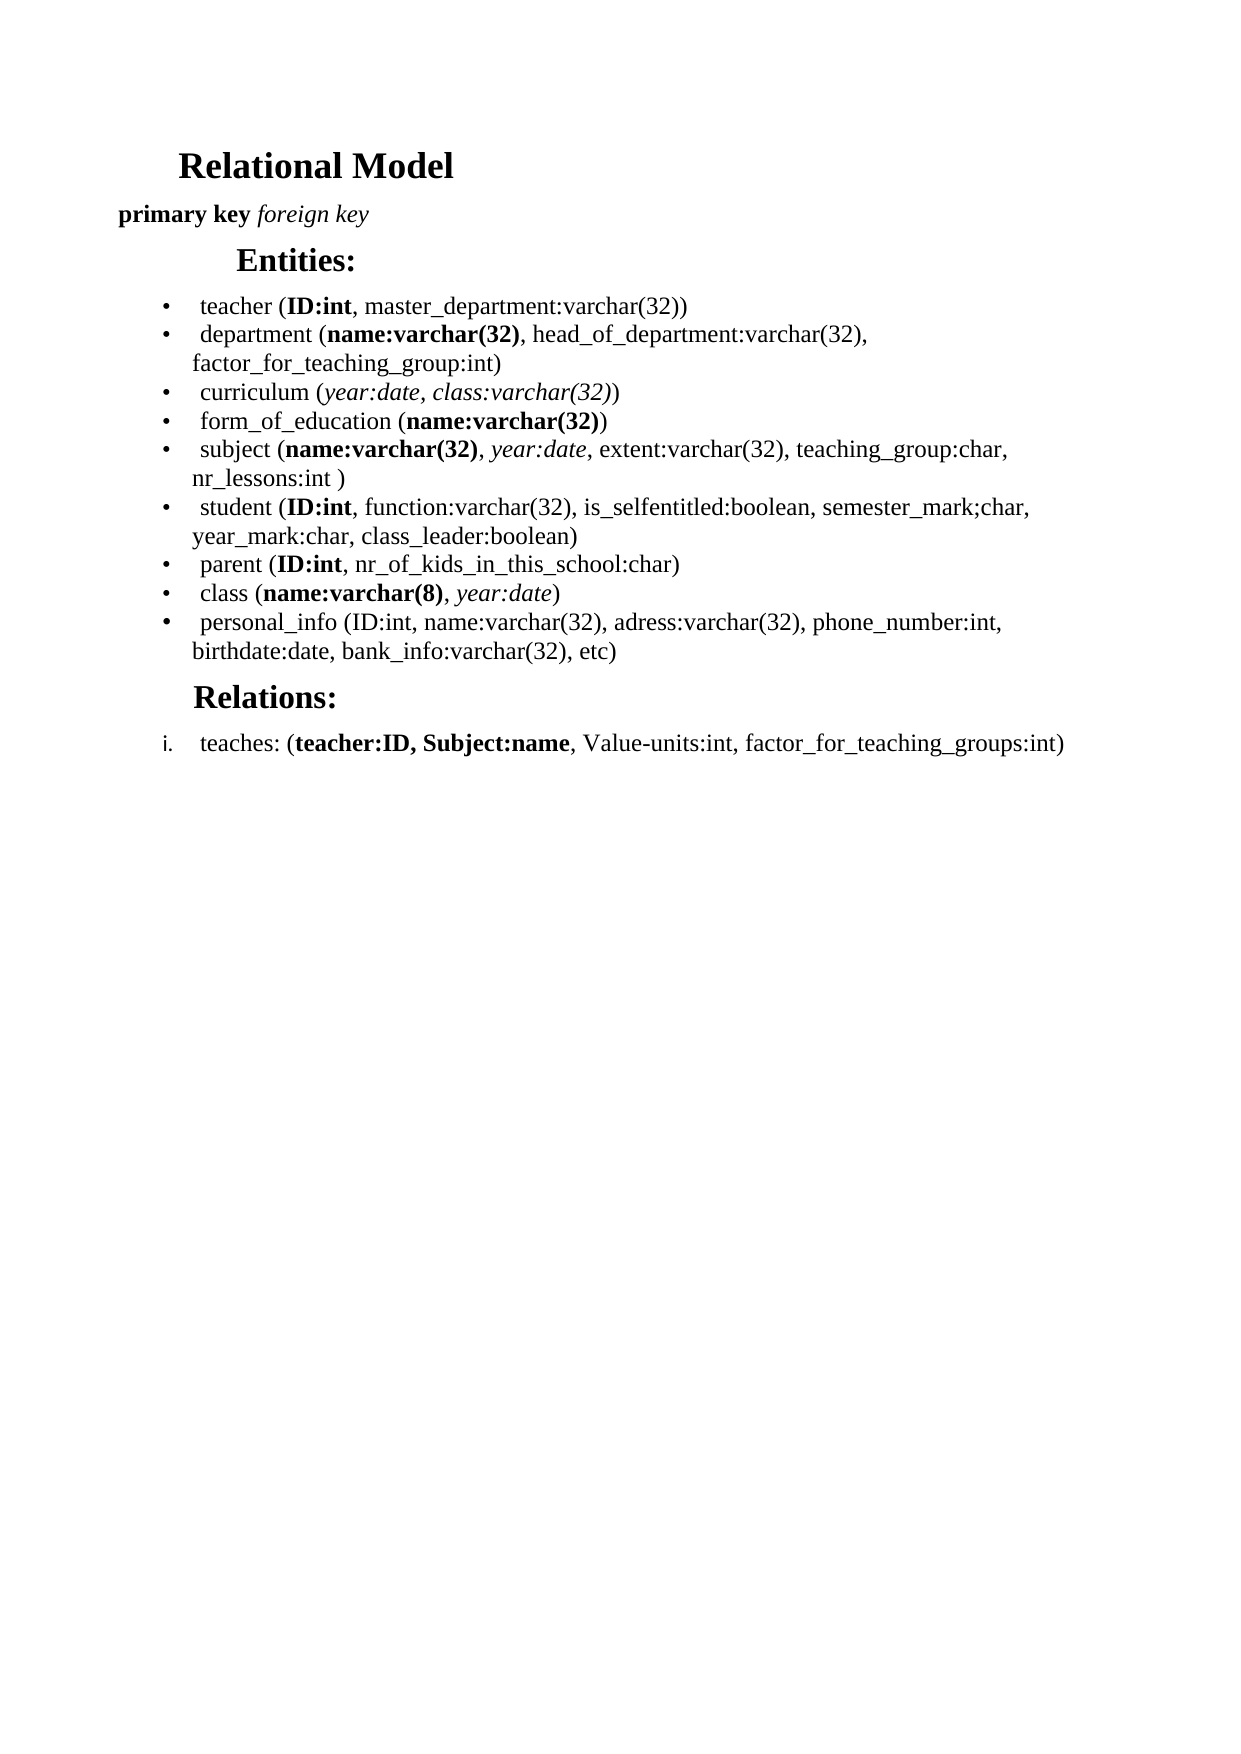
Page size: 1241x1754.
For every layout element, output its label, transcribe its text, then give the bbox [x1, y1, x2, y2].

list teacher (ID:int, master_department:varchar(32)) [154, 291, 1122, 319]
list subject (name:varchar(32), year:date, extent:varchar(32), teaching_group:char, nr_lessons:int ) [154, 434, 1122, 492]
list teaches: (teacher:ID, Subject:name, Value-units:int, factor_for_teaching_groups:int) [154, 728, 1122, 757]
list personal_info (ID:int, name:varchar(32), adress:varchar(32), phone_number:int, birthdate:date, bank_info:varchar(32), etc) [154, 607, 1122, 664]
list parent (ID:int, nr_of_kids_in_this_school:char) [154, 549, 1122, 578]
text Relations: [193, 677, 1122, 715]
list student (ID:int, function:varchar(32), is_selfentitled:boolean, semester_mark;char, year_mark:char, class_leader:boolean) [154, 492, 1122, 549]
text Entities: [118, 240, 1122, 278]
list form_of_education (name:varchar(32)) [154, 406, 1122, 434]
list department (name:varchar(32), head_of_department:varchar(32), factor_for_teaching_group:int) [154, 319, 1122, 377]
text Relational Model [118, 143, 1122, 186]
text primary key foreign key [118, 199, 1122, 227]
list curriculum (year:date, class:varchar(32)) [154, 377, 1122, 406]
list class (name:varchar(8), year:date) [154, 578, 1122, 607]
